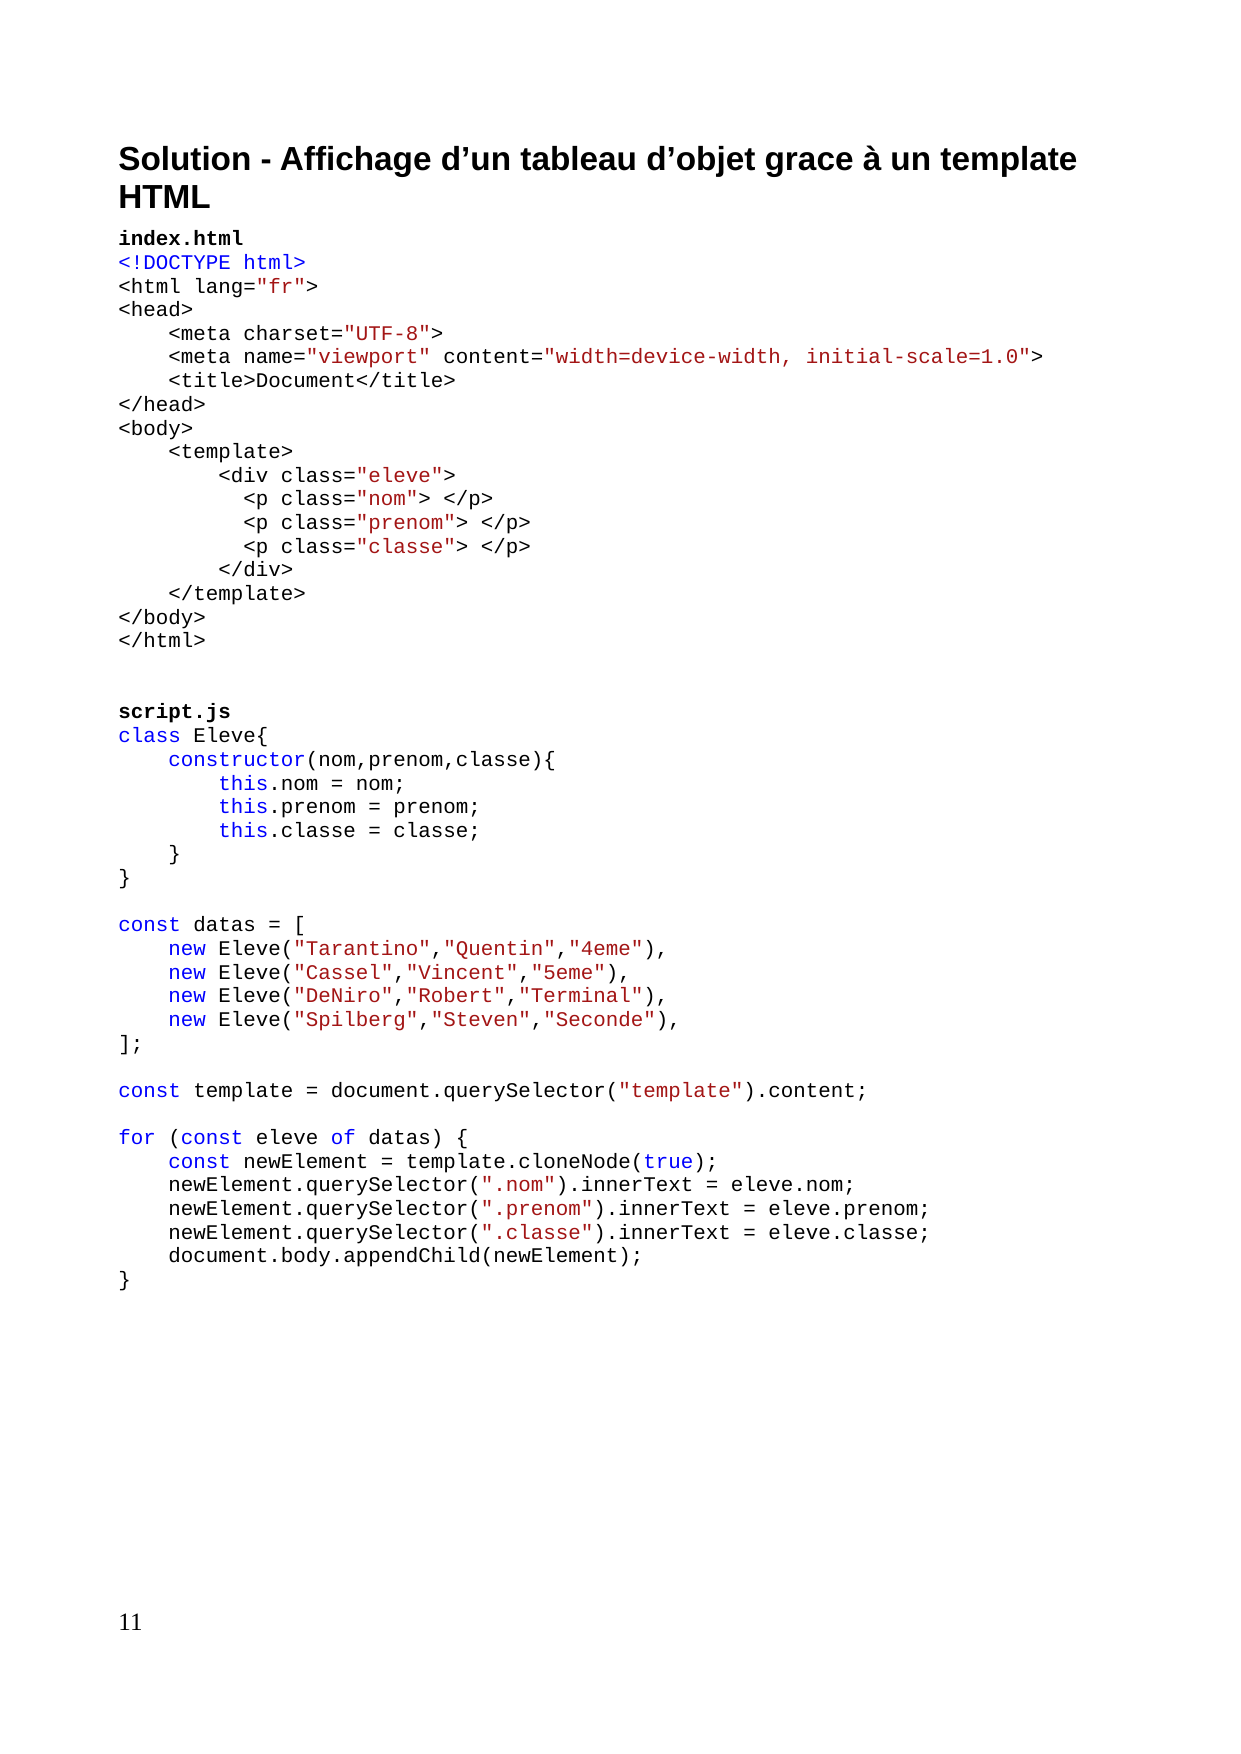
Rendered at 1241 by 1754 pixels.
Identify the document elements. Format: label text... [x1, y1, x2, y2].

text <!DOCTYPE html> [118, 252, 1122, 276]
text <p class="prenom"> </p> [118, 512, 1122, 536]
text const template = document.querySelector("template").content; [118, 1080, 1122, 1103]
text </div> [118, 559, 1122, 583]
text class Eleve{ [118, 725, 1122, 749]
subtitle Solution - Affichage d’un tableau d’objet grace à un template HTML [118, 139, 1122, 216]
text script.js [118, 702, 1122, 725]
text <template> [118, 441, 1122, 465]
text </head> [118, 394, 1122, 417]
text this.nom = nom; [118, 772, 1122, 796]
text new Eleve("Spilberg","Steven","Seconde"), [118, 1009, 1122, 1033]
text </template> [118, 583, 1122, 607]
text newElement.querySelector(".prenom").innerText = eleve.prenom; [118, 1198, 1122, 1222]
text new Eleve("Tarantino","Quentin","4eme"), [118, 938, 1122, 962]
text new Eleve("Cassel","Vincent","5eme"), [118, 962, 1122, 985]
text this.classe = classe; [118, 820, 1122, 843]
text <meta name="viewport" content="width=device-width, initial-scale=1.0"> [118, 347, 1122, 370]
text new Eleve("DeNiro","Robert","Terminal"), [118, 985, 1122, 1009]
text document.body.appendChild(newElement); [118, 1245, 1122, 1269]
text <head> [118, 299, 1122, 323]
text } [118, 843, 1122, 867]
text } [118, 1269, 1122, 1293]
text constructor(nom,prenom,classe){ [118, 749, 1122, 772]
text <p class="nom"> </p> [118, 488, 1122, 512]
text } [118, 867, 1122, 891]
text <div class="eleve"> [118, 465, 1122, 488]
text <body> [118, 417, 1122, 441]
text newElement.querySelector(".classe").innerText = eleve.classe; [118, 1222, 1122, 1245]
text for (const eleve of datas) { [118, 1127, 1122, 1151]
text </body> [118, 607, 1122, 630]
text newElement.querySelector(".nom").innerText = eleve.nom; [118, 1174, 1122, 1198]
text this.prenom = prenom; [118, 796, 1122, 820]
text </html> [118, 630, 1122, 654]
text const datas = [ [118, 914, 1122, 938]
text <html lang="fr"> [118, 276, 1122, 299]
text index.html [118, 228, 1122, 252]
text const newElement = template.cloneNode(true); [118, 1151, 1122, 1174]
text <p class="classe"> </p> [118, 536, 1122, 559]
text ]; [118, 1033, 1122, 1056]
text <title>Document</title> [118, 370, 1122, 394]
text <meta charset="UTF-8"> [118, 323, 1122, 347]
